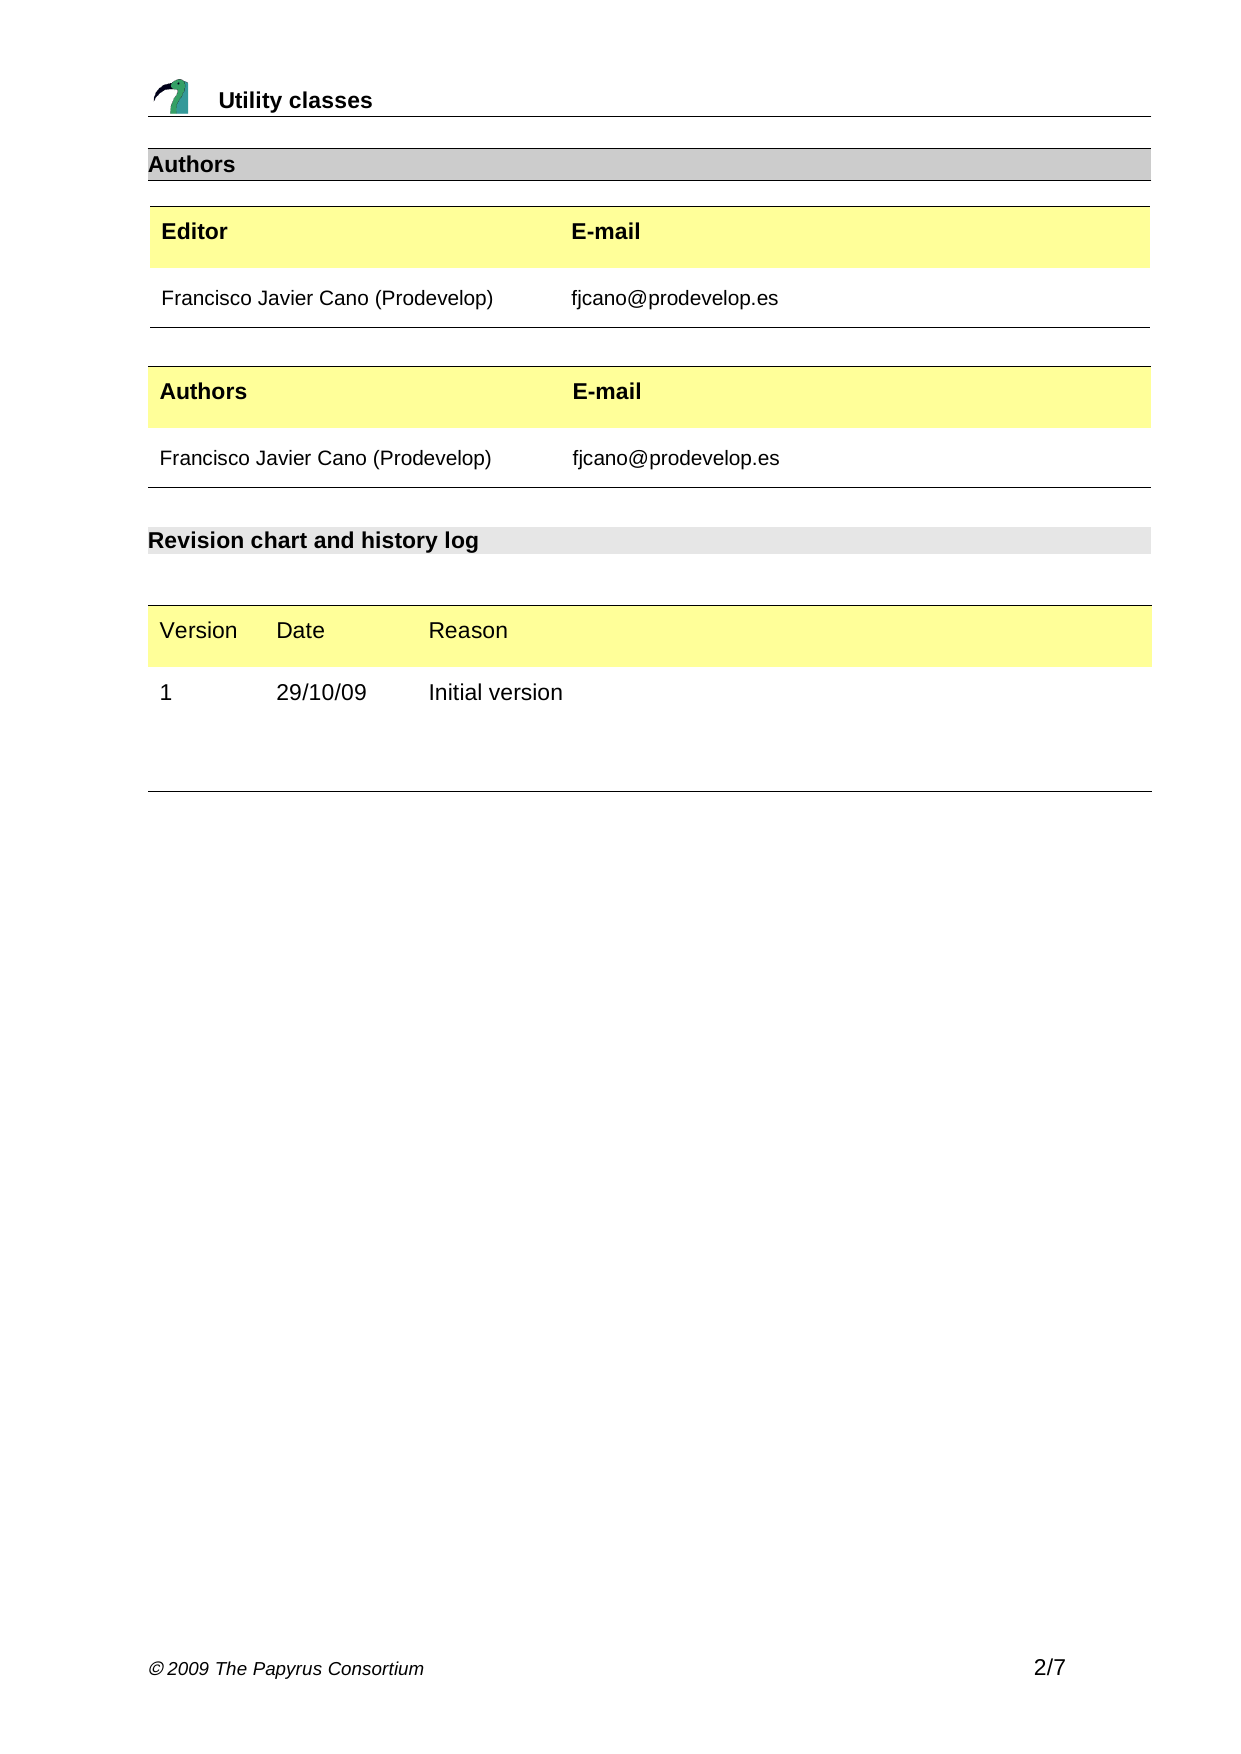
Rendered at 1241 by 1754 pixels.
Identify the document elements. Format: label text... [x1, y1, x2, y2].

table_cell [148, 729, 265, 791]
table_cell fjcano@prodevelop.es [560, 268, 1150, 327]
picture [153, 79, 189, 114]
table_header Editor [150, 207, 560, 268]
table_header Version [148, 606, 265, 667]
table_header E-mail [560, 207, 1150, 268]
table_cell [265, 729, 417, 791]
table_cell [417, 729, 1152, 791]
subtitle Authors [148, 149, 1151, 180]
table_cell 1 [148, 667, 265, 729]
table_header E-mail [561, 367, 1151, 428]
subtitle Revision chart and history log [148, 527, 1151, 554]
table_cell fjcano@prodevelop.es [561, 429, 1151, 487]
table_cell Francisco Javier Cano (Prodevelop) [150, 268, 560, 327]
table_cell Initial version [417, 667, 1152, 729]
table_cell Francisco Javier Cano (Prodevelop) [148, 429, 561, 487]
table_header Date [265, 606, 417, 667]
table_header Reason [417, 606, 1152, 667]
table_cell 29/10/09 [265, 667, 417, 729]
table_header Authors [148, 367, 561, 428]
